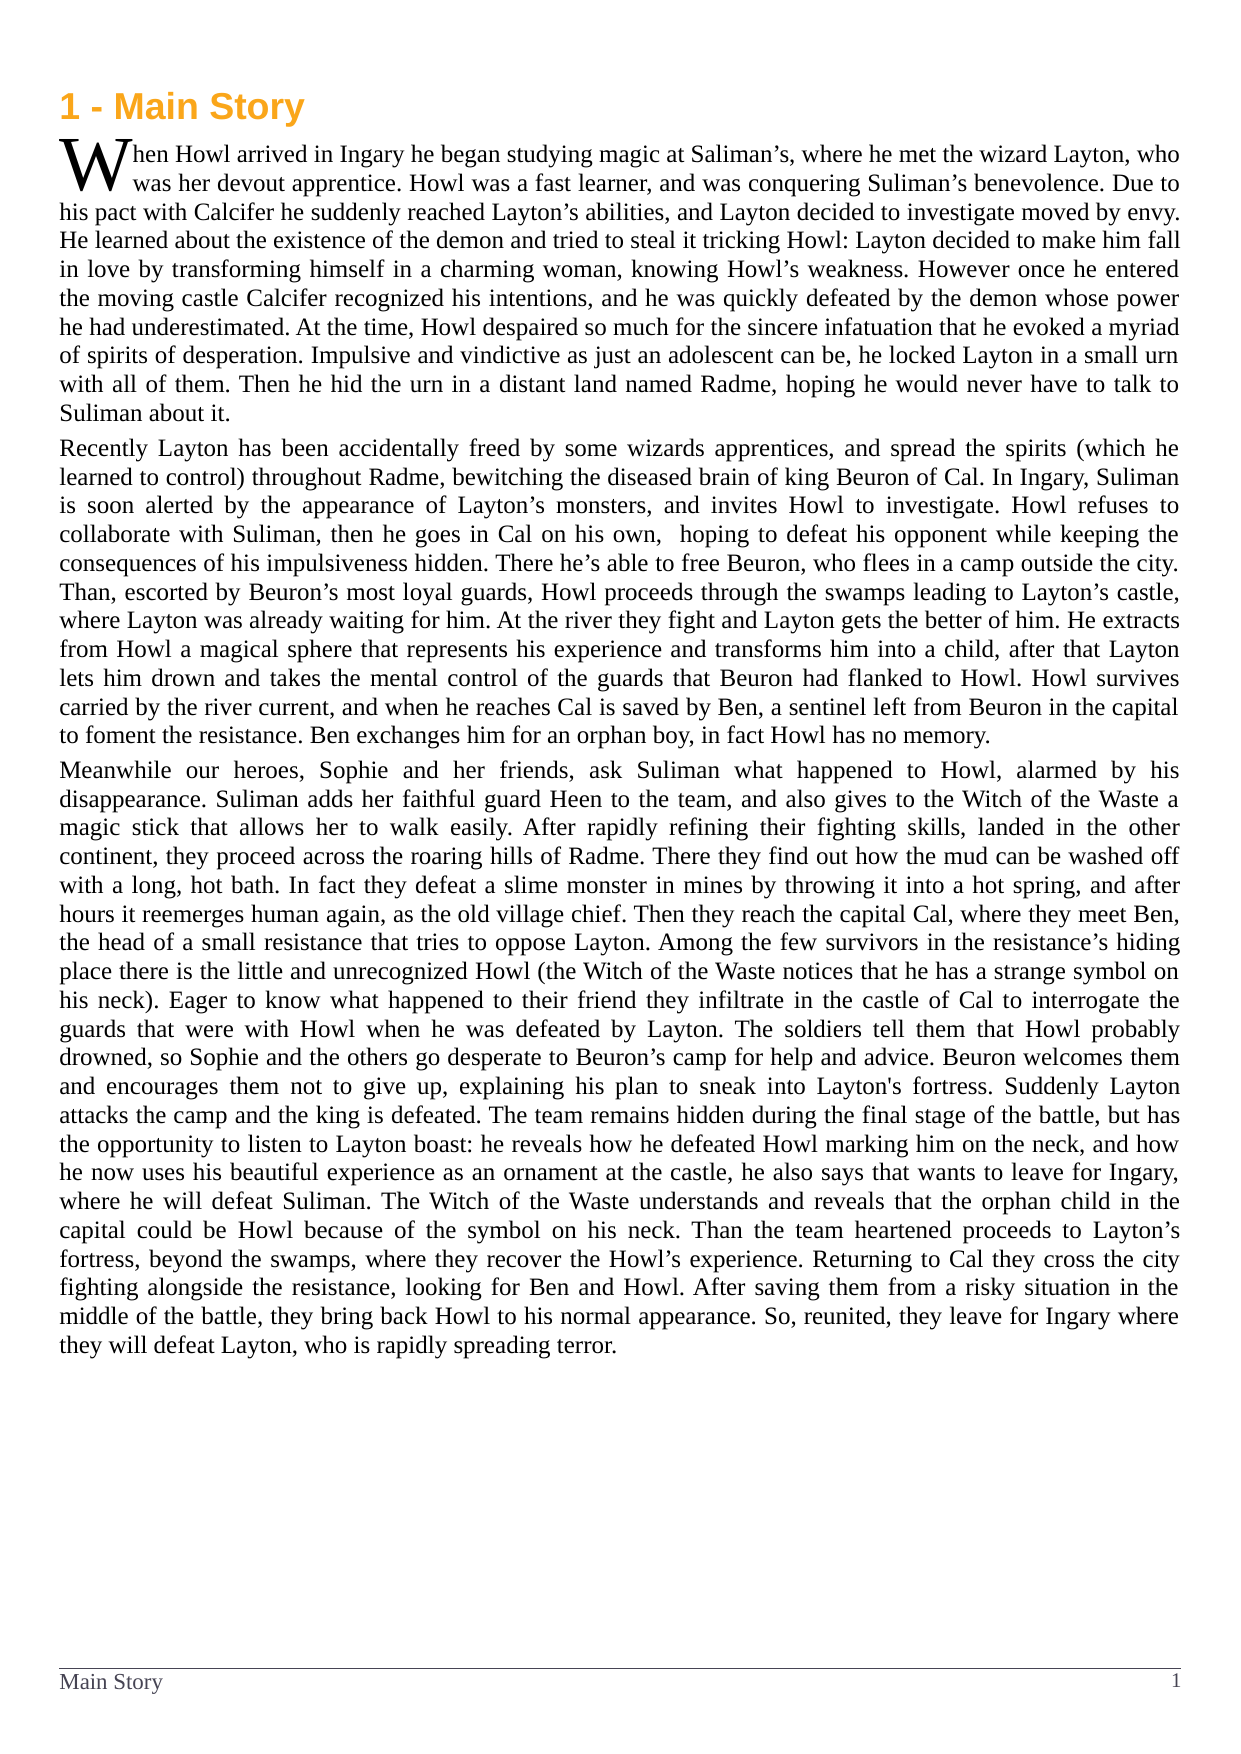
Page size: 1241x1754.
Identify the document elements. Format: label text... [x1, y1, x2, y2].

text When Howl arrived in Ingary he began studying magic at Saliman’s, where he met the wizard Layton, who was her devout apprentice. Howl was a fast learner, and was conquering Suliman’s benevolence. Due to his pact with Calcifer he suddenly reached Layton’s abilities, and Layton decided to investigate moved by envy. He learned about the existence of the demon and tried to steal it tricking Howl: Layton decided to make him fall in love by transforming himself in a charming woman, knowing Howl’s weakness. However once he entered the moving castle Calcifer recognized his intentions, and he was quickly defeated by the demon whose power he had underestimated. At the time, Howl despaired so much for the sincere infatuation that he evoked a myriad of spirits of desperation. Impulsive and vindictive as just an adolescent can be, he locked Layton in a small urn with all of them. Then he hid the urn in a distant land named Radme, hoping he would never have to talk to Suliman about it. [59, 139, 1181, 427]
text Recently Layton has been accidentally freed by some wizards apprentices, and spread the spirits (which he learned to control) throughout Radme, bewitching the diseased brain of king Beuron of Cal. In Ingary, Suliman is soon alerted by the appearance of Layton’s monsters, and invites Howl to investigate. Howl refuses to collaborate with Suliman, then he goes in Cal on his own, hoping to defeat his opponent while keeping the consequences of his impulsiveness hidden. There he’s able to free Beuron, who flees in a camp outside the city. Than, escorted by Beuron’s most loyal guards, Howl proceeds through the swamps leading to Layton’s castle, where Layton was already waiting for him. At the river they fight and Layton gets the better of him. He extracts from Howl a magical sphere that represents his experience and transforms him into a child, after that Layton lets him drown and takes the mental control of the guards that Beuron had flanked to Howl. Howl survives carried by the river current, and when he reaches Cal is saved by Ben, a sentinel left from Beuron in the capital to foment the resistance. Ben exchanges him for an orphan boy, in fact Howl has no memory. [59, 433, 1181, 749]
text Meanwhile our heroes, Sophie and her friends, ask Suliman what happened to Howl, alarmed by his disappearance. Suliman adds her faithful guard Heen to the team, and also gives to the Witch of the Waste a magic stick that allows her to walk easily. After rapidly refining their fighting skills, landed in the other continent, they proceed across the roaring hills of Radme. There they find out how the mud can be washed off with a long, hot bath. In fact they defeat a slime monster in mines by throwing it into a hot spring, and after hours it reemerges human again, as the old village chief. Then they reach the capital Cal, where they meet Ben, the head of a small resistance that tries to oppose Layton. Among the few survivors in the resistance’s hiding place there is the little and unrecognized Howl (the Witch of the Waste notices that he has a strange symbol on his neck). Eager to know what happened to their friend they infiltrate in the castle of Cal to interrogate the guards that were with Howl when he was defeated by Layton. The soldiers tell them that Howl probably drowned, so Sophie and the others go desperate to Beuron’s camp for help and advice. Beuron welcomes them and encourages them not to give up, explaining his plan to sneak into Layton's fortress. Suddenly Layton attacks the camp and the king is defeated. The team remains hidden during the final stage of the battle, but has the opportunity to listen to Layton boast: he reveals how he defeated Howl marking him on the neck, and how he now uses his beautiful experience as an ornament at the castle, he also says that wants to leave for Ingary, where he will defeat Suliman. The Witch of the Waste understands and reveals that the orphan child in the capital could be Howl because of the symbol on his neck. Than the team heartened proceeds to Layton’s fortress, beyond the swamps, where they recover the Howl’s experience. Returning to Cal they cross the city fighting alongside the resistance, looking for Ben and Howl. After saving them from a risky situation in the middle of the battle, they bring back Howl to his normal appearance. So, reunited, they leave for Ingary where they will defeat Layton, who is rapidly spreading terror. [59, 755, 1181, 1359]
subtitle Main Story [59, 84, 1181, 127]
